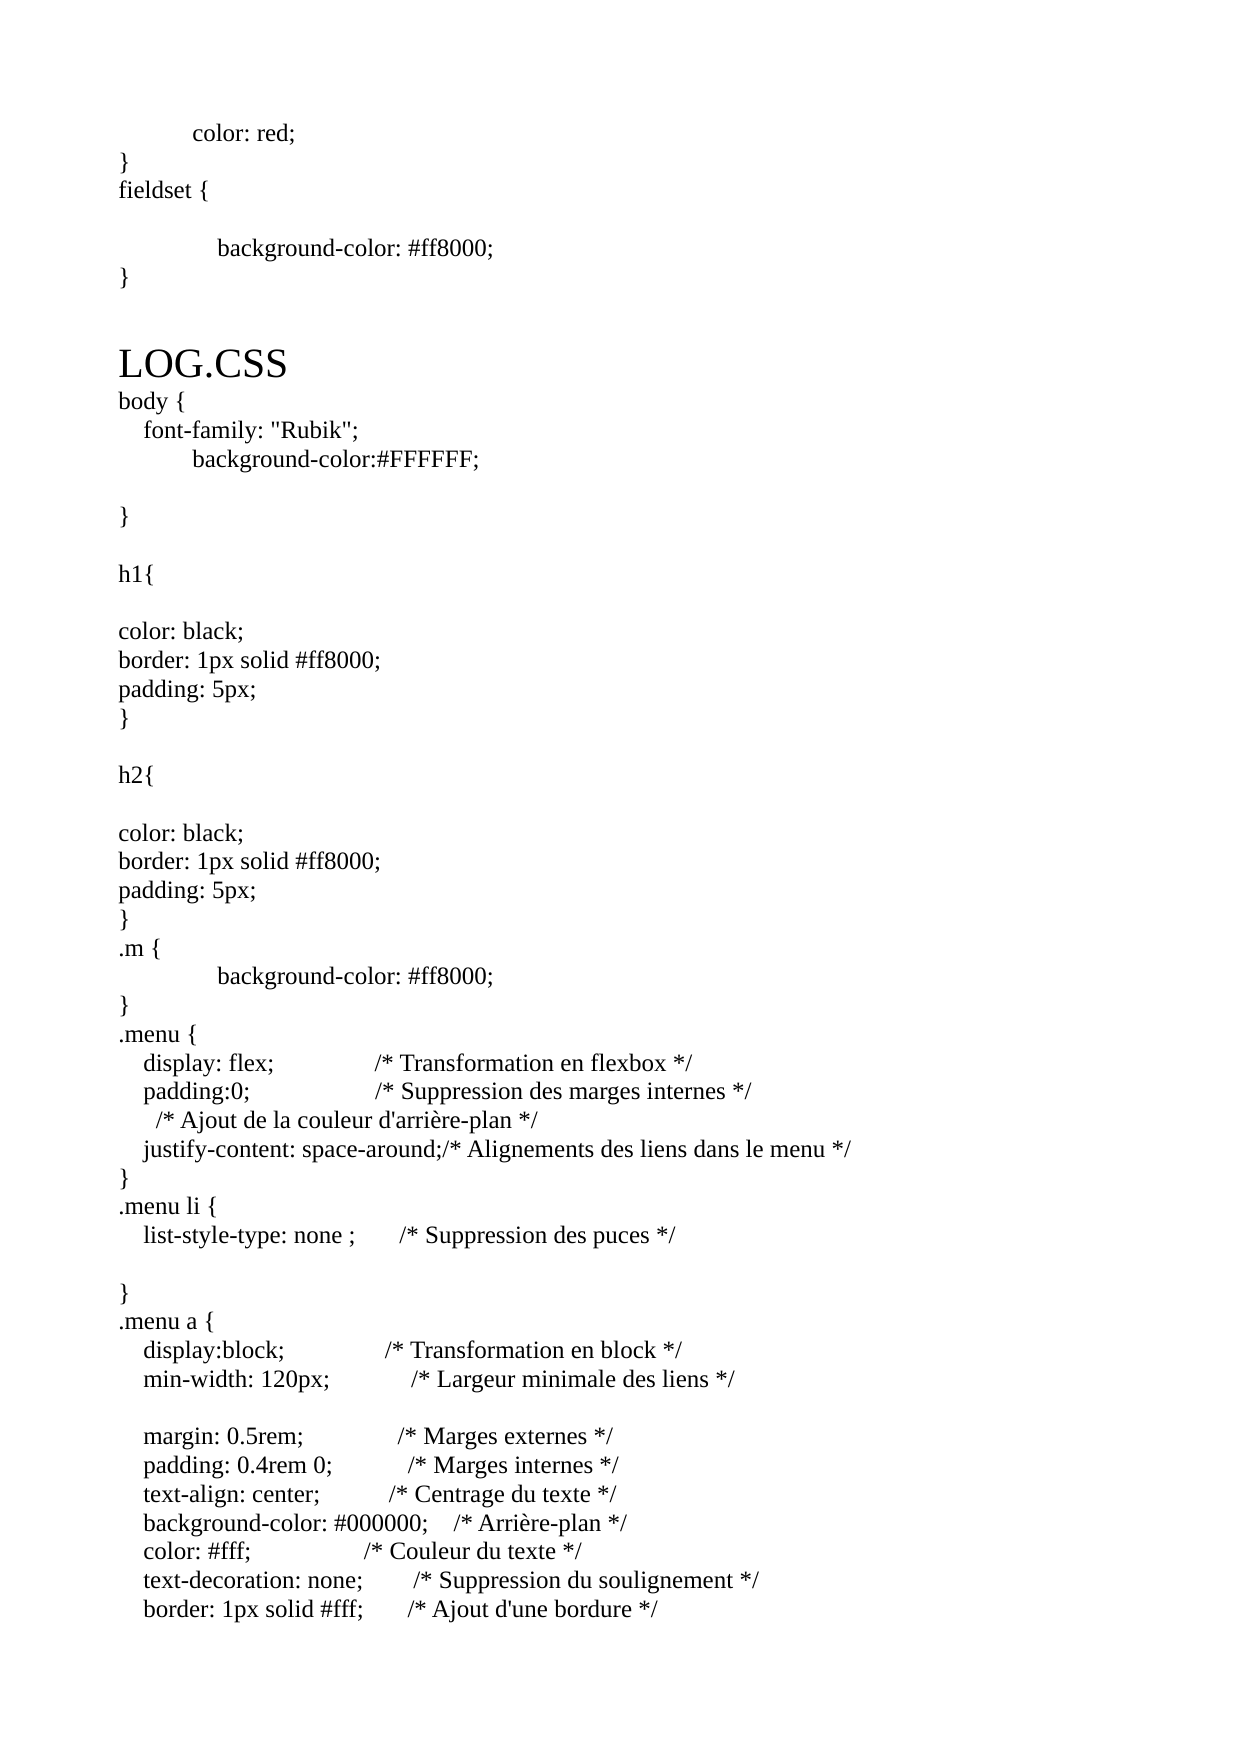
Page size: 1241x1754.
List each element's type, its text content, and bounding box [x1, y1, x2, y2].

text border: 1px solid #fff; /* Ajout d'une bordure */ [118, 1594, 1122, 1623]
text color: black; [118, 616, 1122, 645]
text background-color: #ff8000; [118, 961, 1122, 990]
text h2{ [118, 760, 1122, 789]
text background-color: #ff8000; [118, 233, 1122, 262]
text } [118, 1278, 1122, 1306]
text padding: 5px; [118, 875, 1122, 904]
text .menu a { [118, 1306, 1122, 1335]
text padding: 5px; [118, 674, 1122, 703]
text LOG.CSS [118, 338, 1122, 386]
text justify-content: space-around;/* Alignements des liens dans le menu */ [118, 1134, 1122, 1163]
text } [118, 990, 1122, 1019]
text fieldset { [118, 176, 1122, 204]
text padding:0; /* Suppression des marges internes */ [118, 1076, 1122, 1105]
text padding: 0.4rem 0; /* Marges internes */ [118, 1450, 1122, 1479]
text background-color: #000000; /* Arrière-plan */ [118, 1508, 1122, 1536]
text text-align: center; /* Centrage du texte */ [118, 1479, 1122, 1508]
text .menu li { [118, 1191, 1122, 1220]
text } [118, 501, 1122, 530]
text font-family: "Rubik"; [118, 415, 1122, 444]
text color: red; [118, 118, 1122, 147]
text min-width: 120px; /* Largeur minimale des liens */ [118, 1364, 1122, 1393]
text } [118, 147, 1122, 176]
text display: flex; /* Transformation en flexbox */ [118, 1048, 1122, 1076]
text .m { [118, 933, 1122, 961]
text text-decoration: none; /* Suppression du soulignement */ [118, 1565, 1122, 1594]
text } [118, 703, 1122, 731]
text border: 1px solid #ff8000; [118, 846, 1122, 875]
text .menu { [118, 1019, 1122, 1048]
text color: #fff; /* Couleur du texte */ [118, 1536, 1122, 1565]
text background-color:#FFFFFF; [118, 444, 1122, 473]
text display:block; /* Transformation en block */ [118, 1335, 1122, 1364]
text h1{ [118, 559, 1122, 588]
text list-style-type: none ; /* Suppression des puces */ [118, 1220, 1122, 1249]
text } [118, 262, 1122, 291]
text /* Ajout de la couleur d'arrière-plan */ [118, 1105, 1122, 1134]
text body { [118, 386, 1122, 415]
text margin: 0.5rem; /* Marges externes */ [118, 1421, 1122, 1450]
text } [118, 904, 1122, 933]
text color: black; [118, 818, 1122, 846]
text border: 1px solid #ff8000; [118, 645, 1122, 674]
text } [118, 1163, 1122, 1191]
